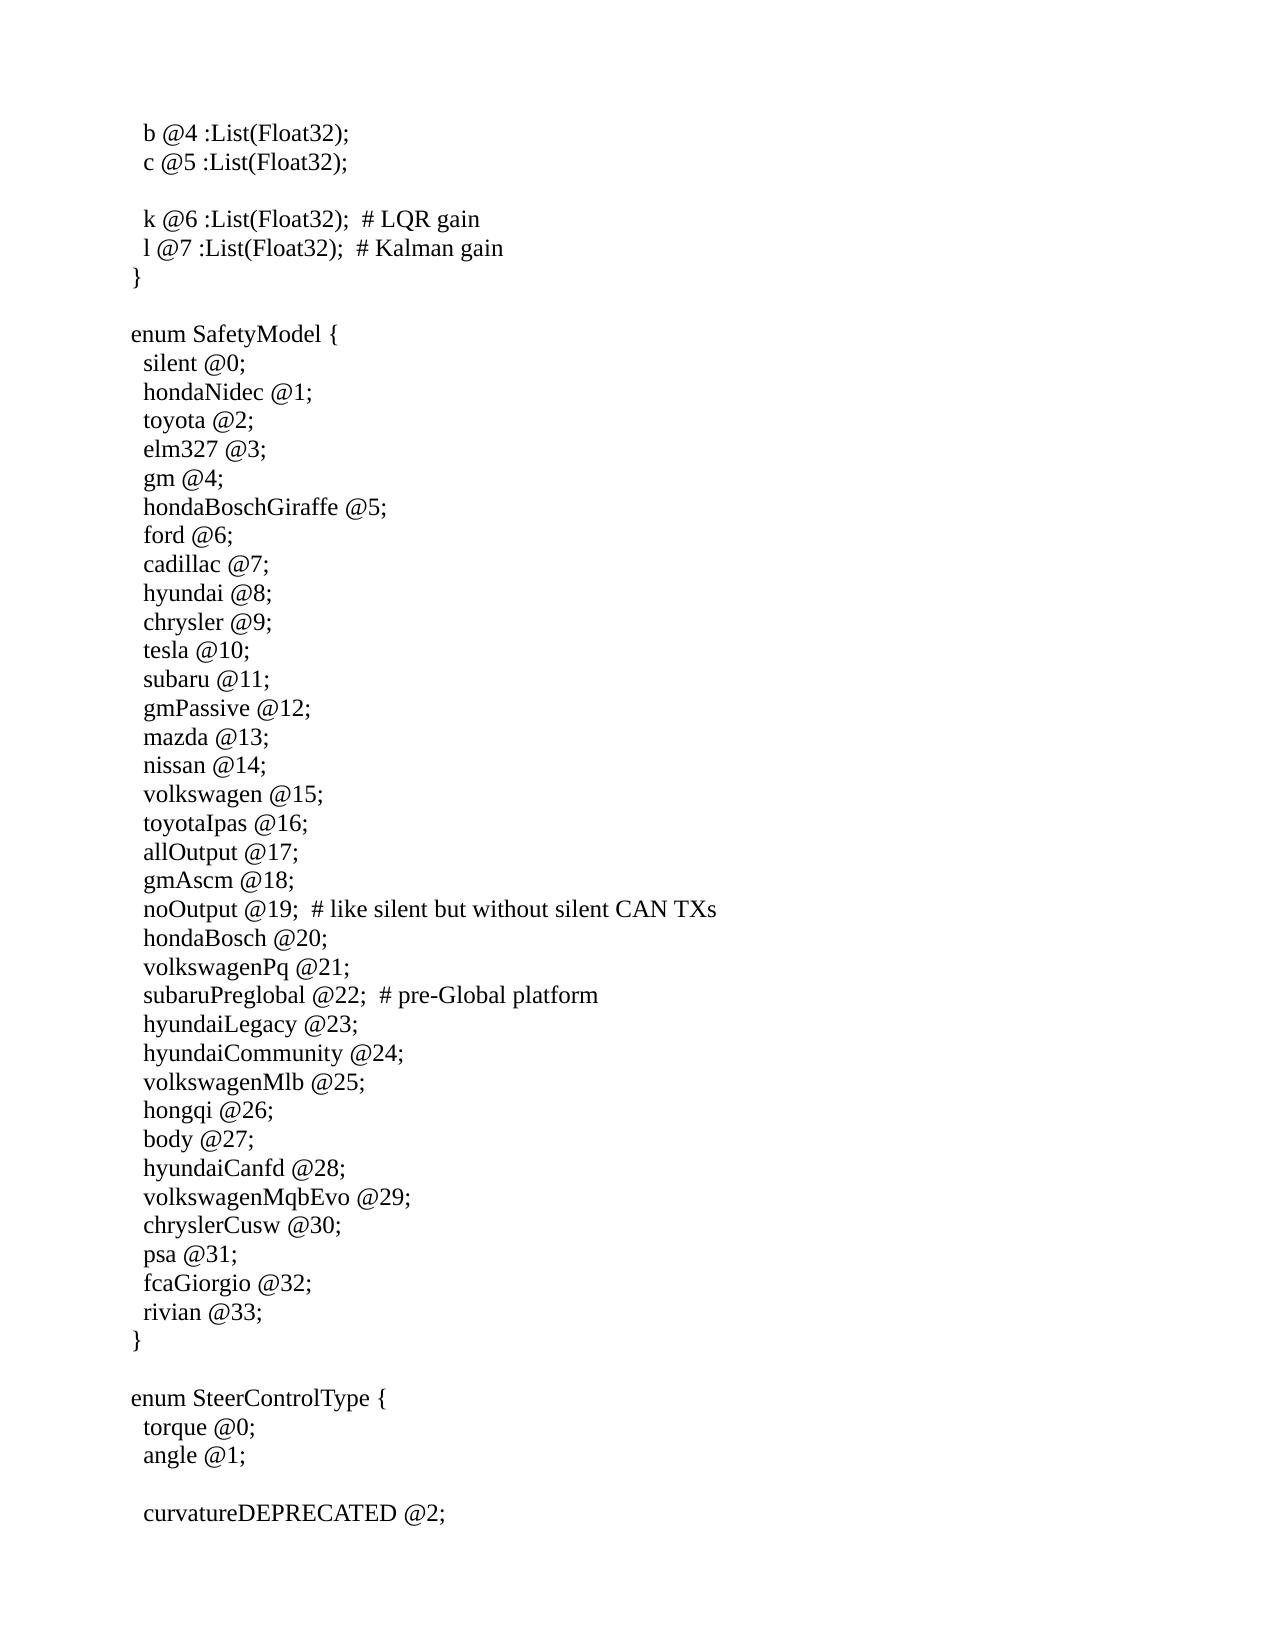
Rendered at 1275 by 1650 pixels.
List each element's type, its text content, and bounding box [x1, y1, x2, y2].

text gmAscm @18; [118, 866, 1157, 894]
text elm327 @3; [118, 434, 1157, 463]
text chrysler @9; [118, 607, 1157, 636]
text hondaBosch @20; [118, 923, 1157, 952]
text hongqi @26; [118, 1096, 1157, 1124]
text hyundaiLegacy @23; [118, 1009, 1157, 1038]
text mazda @13; [118, 722, 1157, 751]
text toyotaIpas @16; [118, 808, 1157, 837]
text ford @6; [118, 521, 1157, 549]
text volkswagenMlb @25; [118, 1067, 1157, 1096]
text fcaGiorgio @32; [118, 1268, 1157, 1297]
text gmPassive @12; [118, 693, 1157, 722]
text cadillac @7; [118, 549, 1157, 578]
text psa @31; [118, 1239, 1157, 1268]
text tesla @10; [118, 636, 1157, 664]
text hyundai @8; [118, 578, 1157, 607]
text allOutput @17; [118, 837, 1157, 866]
text b @4 :List(Float32); [118, 118, 1157, 147]
text chryslerCusw @30; [118, 1211, 1157, 1239]
text nissan @14; [118, 751, 1157, 779]
text enum SteerControlType { [118, 1383, 1157, 1412]
text angle @1; [118, 1441, 1157, 1469]
text volkswagen @15; [118, 779, 1157, 808]
text gm @4; [118, 463, 1157, 492]
text noOutput @19; # like silent but without silent CAN TXs [118, 894, 1157, 923]
text hyundaiCommunity @24; [118, 1038, 1157, 1067]
text enum SafetyModel { [118, 319, 1157, 348]
text k @6 :List(Float32); # LQR gain [118, 204, 1157, 233]
text hondaBoschGiraffe @5; [118, 492, 1157, 521]
text } [118, 1326, 1157, 1354]
text c @5 :List(Float32); [118, 147, 1157, 176]
text toyota @2; [118, 406, 1157, 434]
text } [118, 262, 1157, 291]
text body @27; [118, 1124, 1157, 1153]
text l @7 :List(Float32); # Kalman gain [118, 233, 1157, 262]
text volkswagenPq @21; [118, 952, 1157, 981]
text volkswagenMqbEvo @29; [118, 1182, 1157, 1211]
text torque @0; [118, 1412, 1157, 1441]
text hondaNidec @1; [118, 377, 1157, 406]
text silent @0; [118, 348, 1157, 377]
text curvatureDEPRECATED @2; [118, 1498, 1157, 1527]
text subaru @11; [118, 664, 1157, 693]
text rivian @33; [118, 1297, 1157, 1326]
text hyundaiCanfd @28; [118, 1153, 1157, 1182]
text subaruPreglobal @22; # pre-Global platform [118, 981, 1157, 1009]
